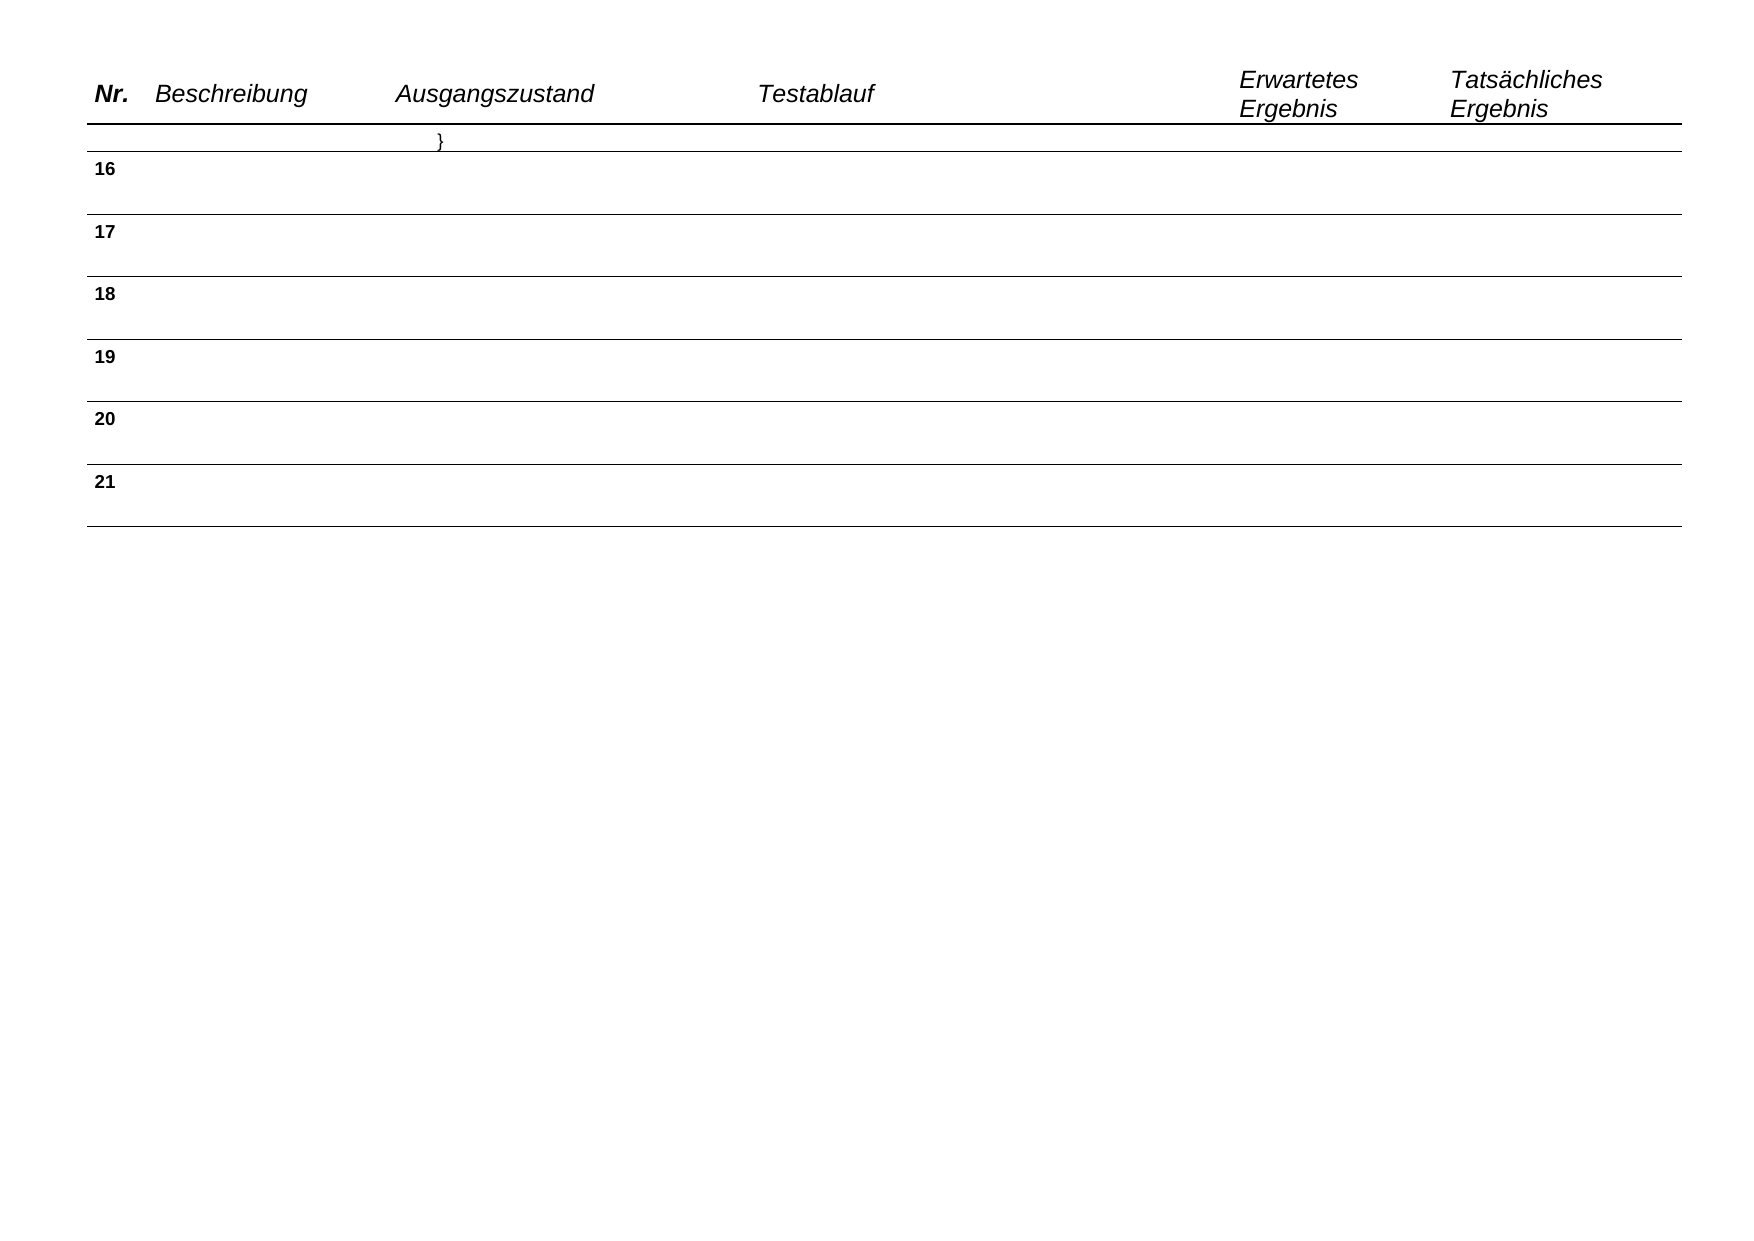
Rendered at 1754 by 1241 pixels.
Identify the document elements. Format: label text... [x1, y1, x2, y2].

table_header Tatsächliches Ergebnis [1443, 59, 1682, 122]
table_cell [1443, 402, 1682, 463]
table_cell [750, 465, 1232, 526]
table_cell [388, 402, 750, 463]
table_cell [1443, 152, 1682, 213]
table_cell [148, 340, 388, 401]
table_cell [1232, 402, 1443, 463]
table_header Nr. [87, 59, 147, 122]
table_cell [1232, 340, 1443, 401]
table_cell 20 [87, 402, 147, 463]
table_cell [388, 465, 750, 526]
table_cell 21 [87, 465, 147, 526]
table_cell [148, 402, 388, 463]
table_cell [388, 215, 750, 276]
table_cell [148, 152, 388, 213]
table_cell [1232, 277, 1443, 338]
table_cell [148, 277, 388, 338]
table_cell 19 [87, 340, 147, 401]
table_cell [1443, 215, 1682, 276]
table_cell [388, 277, 750, 338]
table_cell [148, 465, 388, 526]
table_cell [388, 340, 750, 401]
table_cell [1232, 465, 1443, 526]
table_cell [1232, 125, 1443, 151]
table_cell [1443, 277, 1682, 338]
table_cell [148, 215, 388, 276]
table_cell [750, 215, 1232, 276]
table_cell [148, 125, 388, 151]
table_cell [388, 152, 750, 213]
table_cell [750, 402, 1232, 463]
table_cell [1443, 340, 1682, 401]
table_cell 16 [87, 152, 147, 213]
table_cell [750, 340, 1232, 401]
table_cell [1232, 215, 1443, 276]
table_cell } [388, 125, 750, 151]
table_cell [750, 152, 1232, 213]
table_cell [1443, 465, 1682, 526]
table_cell 18 [87, 277, 147, 338]
table_cell [1232, 152, 1443, 213]
table_header Ausgangszustand [388, 59, 750, 122]
table_cell [1443, 125, 1682, 151]
table_cell [87, 125, 147, 151]
table_cell [750, 277, 1232, 338]
table_header Beschreibung [148, 59, 388, 122]
table_cell [750, 125, 1232, 151]
table_cell 17 [87, 215, 147, 276]
table_header Erwartetes Ergebnis [1232, 59, 1443, 122]
table_header Testablauf [750, 59, 1232, 122]
